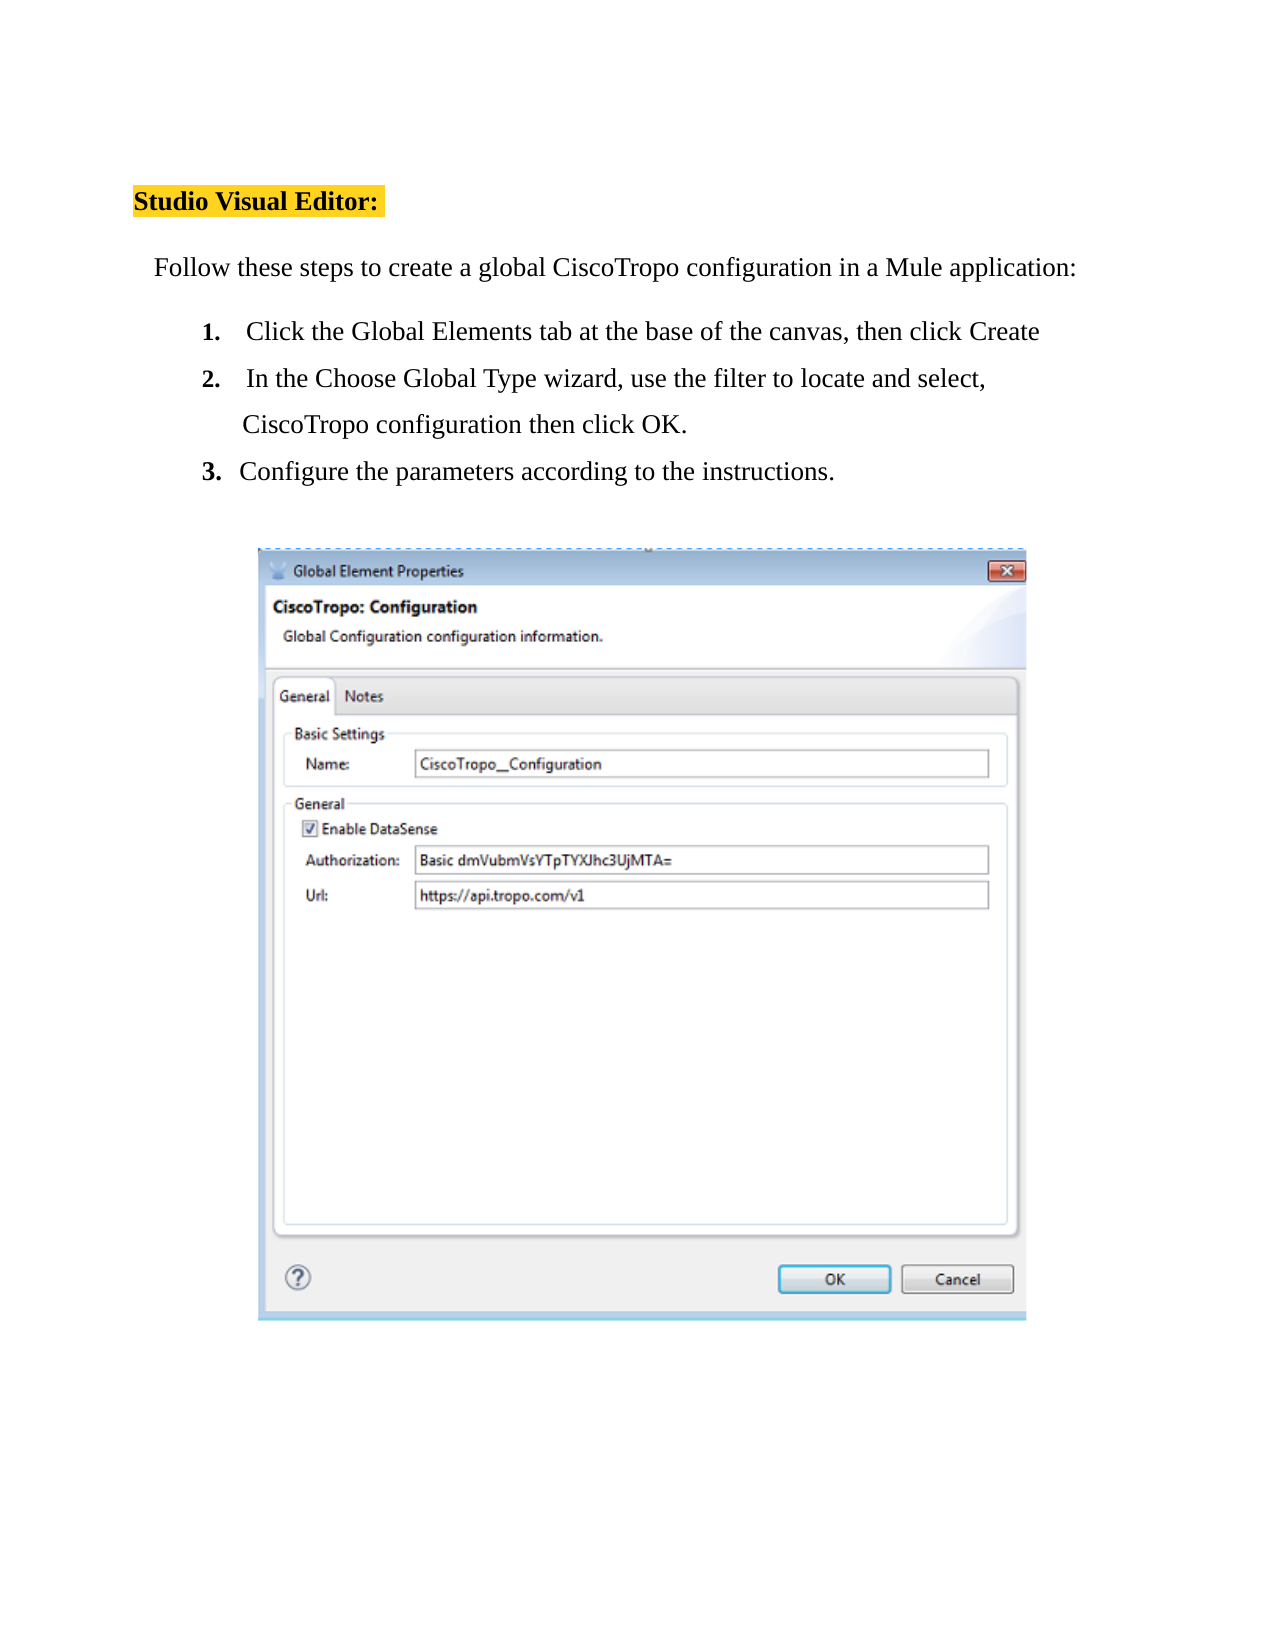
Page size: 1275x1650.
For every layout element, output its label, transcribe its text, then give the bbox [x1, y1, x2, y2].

picture [257, 548, 1027, 1324]
list In the Choose Global Type wizard, use the filter to locate and select, [202, 362, 1178, 393]
text Follow these steps to create a global CiscoTropo configuration in a Mule application: [127, 249, 1158, 282]
list Configure the parameters according to the instructions. [202, 455, 1158, 486]
list Click the Global Elements tab at the base of the canvas, then click Create [202, 315, 1158, 346]
list CiscoTropo configuration then click OK. [202, 408, 1178, 439]
text Studio Visual Editor: [127, 184, 1158, 217]
